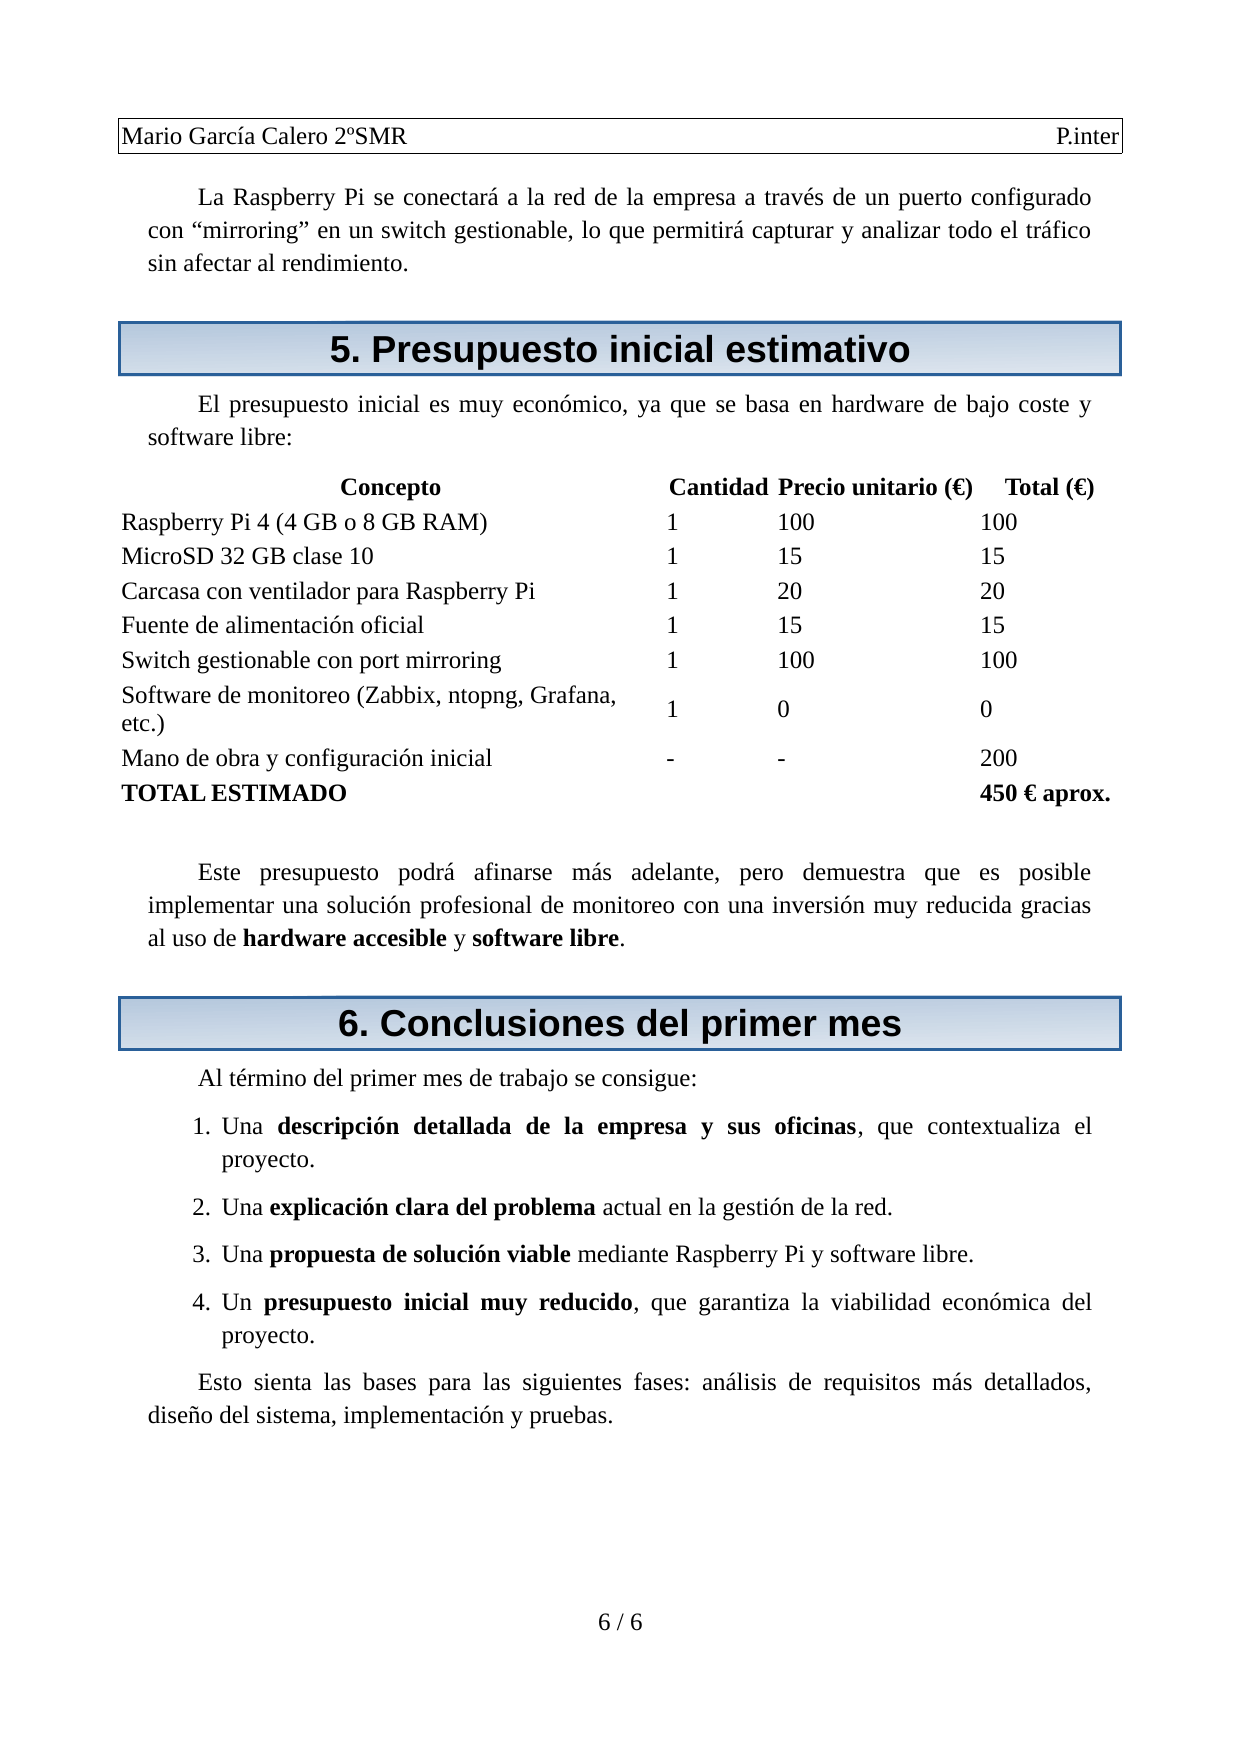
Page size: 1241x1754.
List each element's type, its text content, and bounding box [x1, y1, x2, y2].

text Esto sienta las bases para las siguientes fases: análisis de requisitos más detallados, diseño del sistema, implementación y pruebas. [148, 1367, 1093, 1429]
table_cell - [774, 740, 977, 775]
list Una propuesta de solución viable mediante Raspberry Pi y software libre. [192, 1239, 1093, 1268]
table_cell 450 € aprox. [977, 775, 1122, 809]
table_cell Carcasa con ventilador para Raspberry Pi [118, 573, 663, 608]
table_cell [774, 775, 977, 809]
table_cell 100 [774, 504, 977, 538]
table_cell Software de monitoreo (Zabbix, ntopng, Grafana, etc.) [118, 677, 663, 740]
table_cell 100 [977, 504, 1122, 538]
table_header Cantidad [663, 469, 774, 504]
table_cell MicroSD 32 GB clase 10 [118, 539, 663, 573]
table_cell 1 [663, 504, 774, 538]
table_header Precio unitario (€) [774, 469, 977, 504]
subtitle 5. Presupuesto inicial estimativo [121, 324, 1119, 373]
list Una descripción detallada de la empresa y sus oficinas, que contextualiza el proyecto. [192, 1111, 1093, 1173]
table_cell 15 [774, 539, 977, 573]
table_cell 0 [774, 677, 977, 740]
table_cell 200 [977, 740, 1122, 775]
table_cell 0 [977, 677, 1122, 740]
list Un presupuesto inicial muy reducido, que garantiza la viabilidad económica del proyecto. [192, 1287, 1093, 1348]
table_cell 1 [663, 608, 774, 642]
text El presupuesto inicial es muy económico, ya que se basa en hardware de bajo coste y software libre: [148, 389, 1093, 451]
text La Raspberry Pi se conectará a la red de la empresa a través de un puerto configurado con “mirroring” en un switch gestionable, lo que permitirá capturar y analizar todo el tráfico sin afectar al rendimiento. [148, 182, 1093, 277]
table_cell 100 [774, 642, 977, 677]
list Una explicación clara del problema actual en la gestión de la red. [192, 1192, 1093, 1220]
text Al término del primer mes de trabajo se consigue: [148, 1063, 1093, 1092]
table_cell 1 [663, 573, 774, 608]
table_cell 15 [977, 539, 1122, 573]
table_cell 15 [977, 608, 1122, 642]
table_cell 20 [774, 573, 977, 608]
table_cell TOTAL ESTIMADO [118, 775, 663, 809]
table_header Concepto [118, 469, 663, 504]
table_cell Switch gestionable con port mirroring [118, 642, 663, 677]
table_header Total (€) [977, 469, 1122, 504]
table_cell Raspberry Pi 4 (4 GB o 8 GB RAM) [118, 504, 663, 538]
table_cell 15 [774, 608, 977, 642]
table_cell 20 [977, 573, 1122, 608]
subtitle 6. Conclusiones del primer mes [121, 999, 1119, 1048]
table_cell Fuente de alimentación oficial [118, 608, 663, 642]
table_cell 1 [663, 677, 774, 740]
table_cell 1 [663, 539, 774, 573]
table_cell Mano de obra y configuración inicial [118, 740, 663, 775]
table_cell [663, 775, 774, 809]
text Este presupuesto podrá afinarse más adelante, pero demuestra que es posible implementar una solución profesional de monitoreo con una inversión muy reducida gracias al uso de hardware accesible y software libre. [148, 857, 1093, 952]
table_cell 100 [977, 642, 1122, 677]
table_cell 1 [663, 642, 774, 677]
table_cell - [663, 740, 774, 775]
